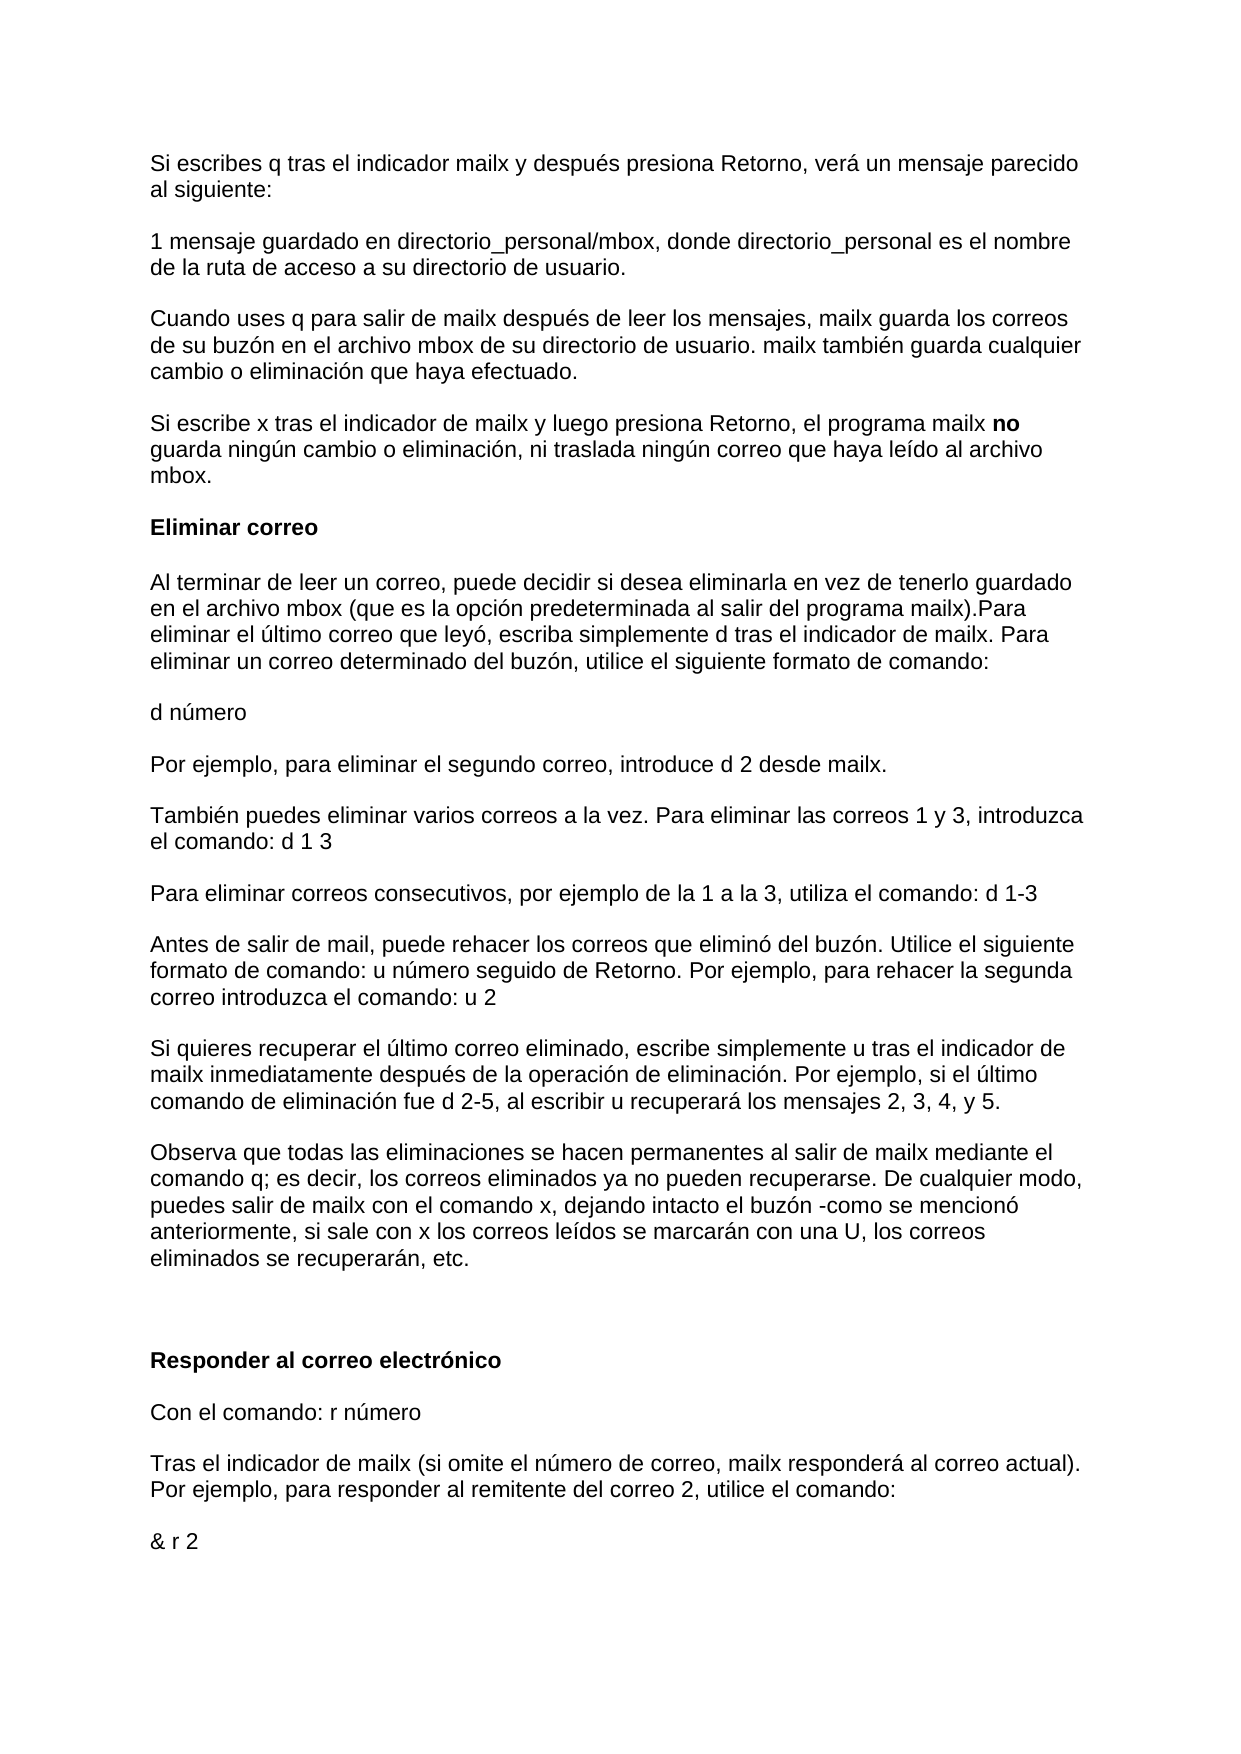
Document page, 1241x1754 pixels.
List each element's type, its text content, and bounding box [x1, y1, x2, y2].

text Tras el indicador de mailx (si omite el número de correo, mailx responderá al correo actual). Por ejemplo, para responder al remitente del correo 2, utilice el comando: [150, 1450, 1090, 1503]
text Cuando uses q para salir de mailx después de leer los mensajes, mailx guarda los correos de su buzón en el archivo mbox de su directorio de usuario. mailx también guarda cualquier cambio o eliminación que haya efectuado. [150, 305, 1090, 384]
text Si escribes q tras el indicador mailx y después presiona Retorno, verá un mensaje parecido al siguiente: [150, 150, 1090, 203]
text d número [150, 699, 1090, 726]
text 1 mensaje guardado en directorio_personal/mbox, donde directorio_personal es el nombre de la ruta de acceso a su directorio de usuario. [150, 228, 1090, 280]
text Si quieres recuperar el último correo eliminado, escribe simplemente u tras el indicador de mailx inmediatamente después de la operación de eliminación. Por ejemplo, si el último comando de eliminación fue d 2-5, al escribir u recuperará los mensajes 2, 3, 4, y 5. [150, 1035, 1090, 1114]
text Con el comando: r número [150, 1398, 1090, 1425]
text Al terminar de leer un correo, puede decidir si desea eliminarla en vez de tenerlo guardado en el archivo mbox (que es la opción predeterminada al salir del programa mailx).Para eliminar el último correo que leyó, escriba simplemente d tras el indicador de mailx. Para eliminar un correo determinado del buzón, utilice el siguiente formato de comando: [150, 569, 1090, 674]
text & r 2 [150, 1528, 1090, 1554]
text Antes de salir de mail, puede rehacer los correos que eliminó del buzón. Utilice el siguiente formato de comando: u número seguido de Retorno. Por ejemplo, para rehacer la segunda correo introduzca el comando: u 2 [150, 931, 1090, 1010]
text Eliminar correo [150, 513, 1090, 540]
text Observa que todas las eliminaciones se hacen permanentes al salir de mailx mediante el comando q; es decir, los correos eliminados ya no pueden recuperarse. De cualquier modo, puedes salir de mailx con el comando x, dejando intacto el buzón -como se mencionó anteriormente, si sale con x los correos leídos se marcarán con una U, los correos eliminados se recuperarán, etc. [150, 1139, 1090, 1271]
text También puedes eliminar varios correos a la vez. Para eliminar las correos 1 y 3, introduzca el comando: d 1 3 [150, 802, 1090, 854]
text Para eliminar correos consecutivos, por ejemplo de la 1 a la 3, utiliza el comando: d 1-3 [150, 879, 1090, 906]
text Por ejemplo, para eliminar el segundo correo, introduce d 2 desde mailx. [150, 751, 1090, 777]
text Responder al correo electrónico [150, 1347, 1090, 1373]
text Si escribe x tras el indicador de mailx y luego presiona Retorno, el programa mailx no guarda ningún cambio o eliminación, ni traslada ningún correo que haya leído al archivo mbox. [150, 409, 1090, 488]
